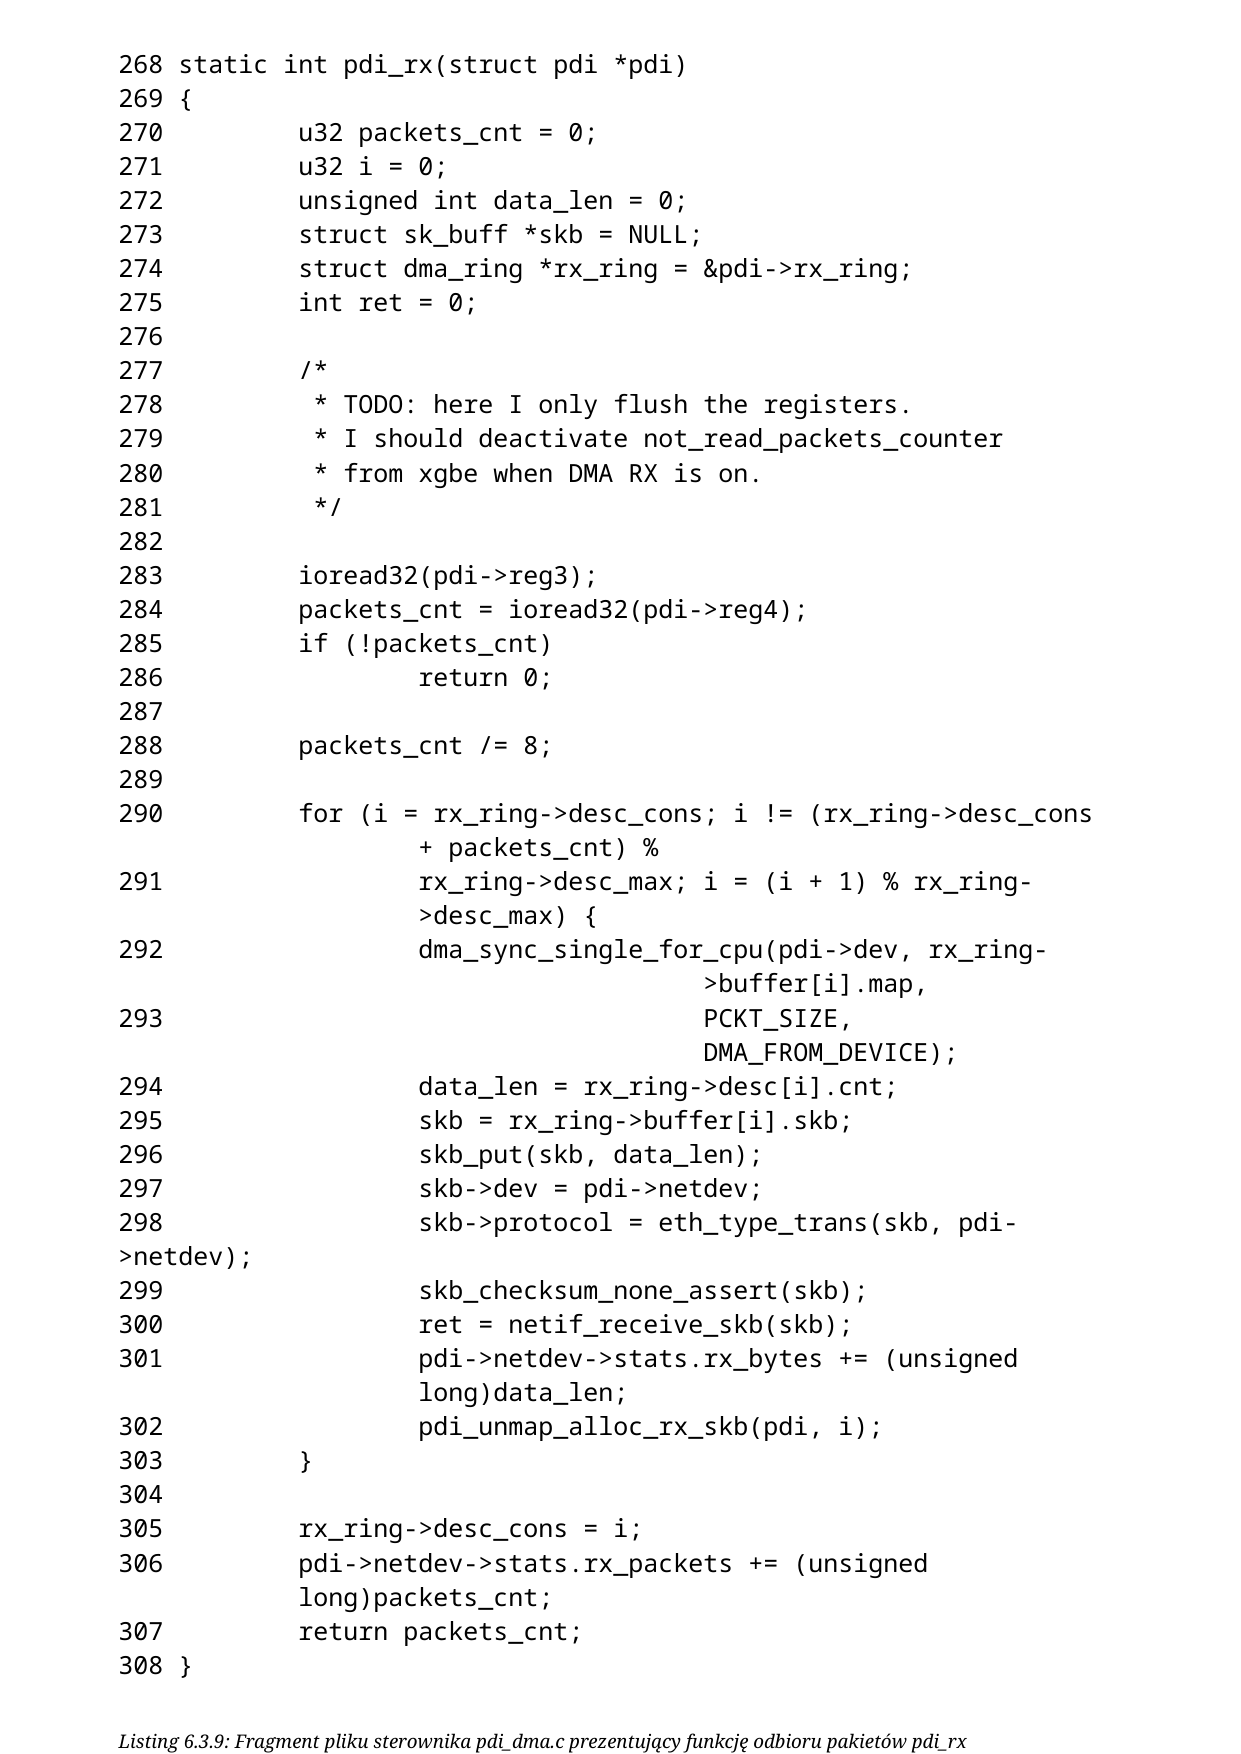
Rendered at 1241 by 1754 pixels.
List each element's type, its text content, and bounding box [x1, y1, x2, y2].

list Listing 6.3.9: Fragment pliku sterownika pdi_dma.c prezentujący funkcję odbioru pakietów pdi_rx [118, 59, 1122, 1754]
